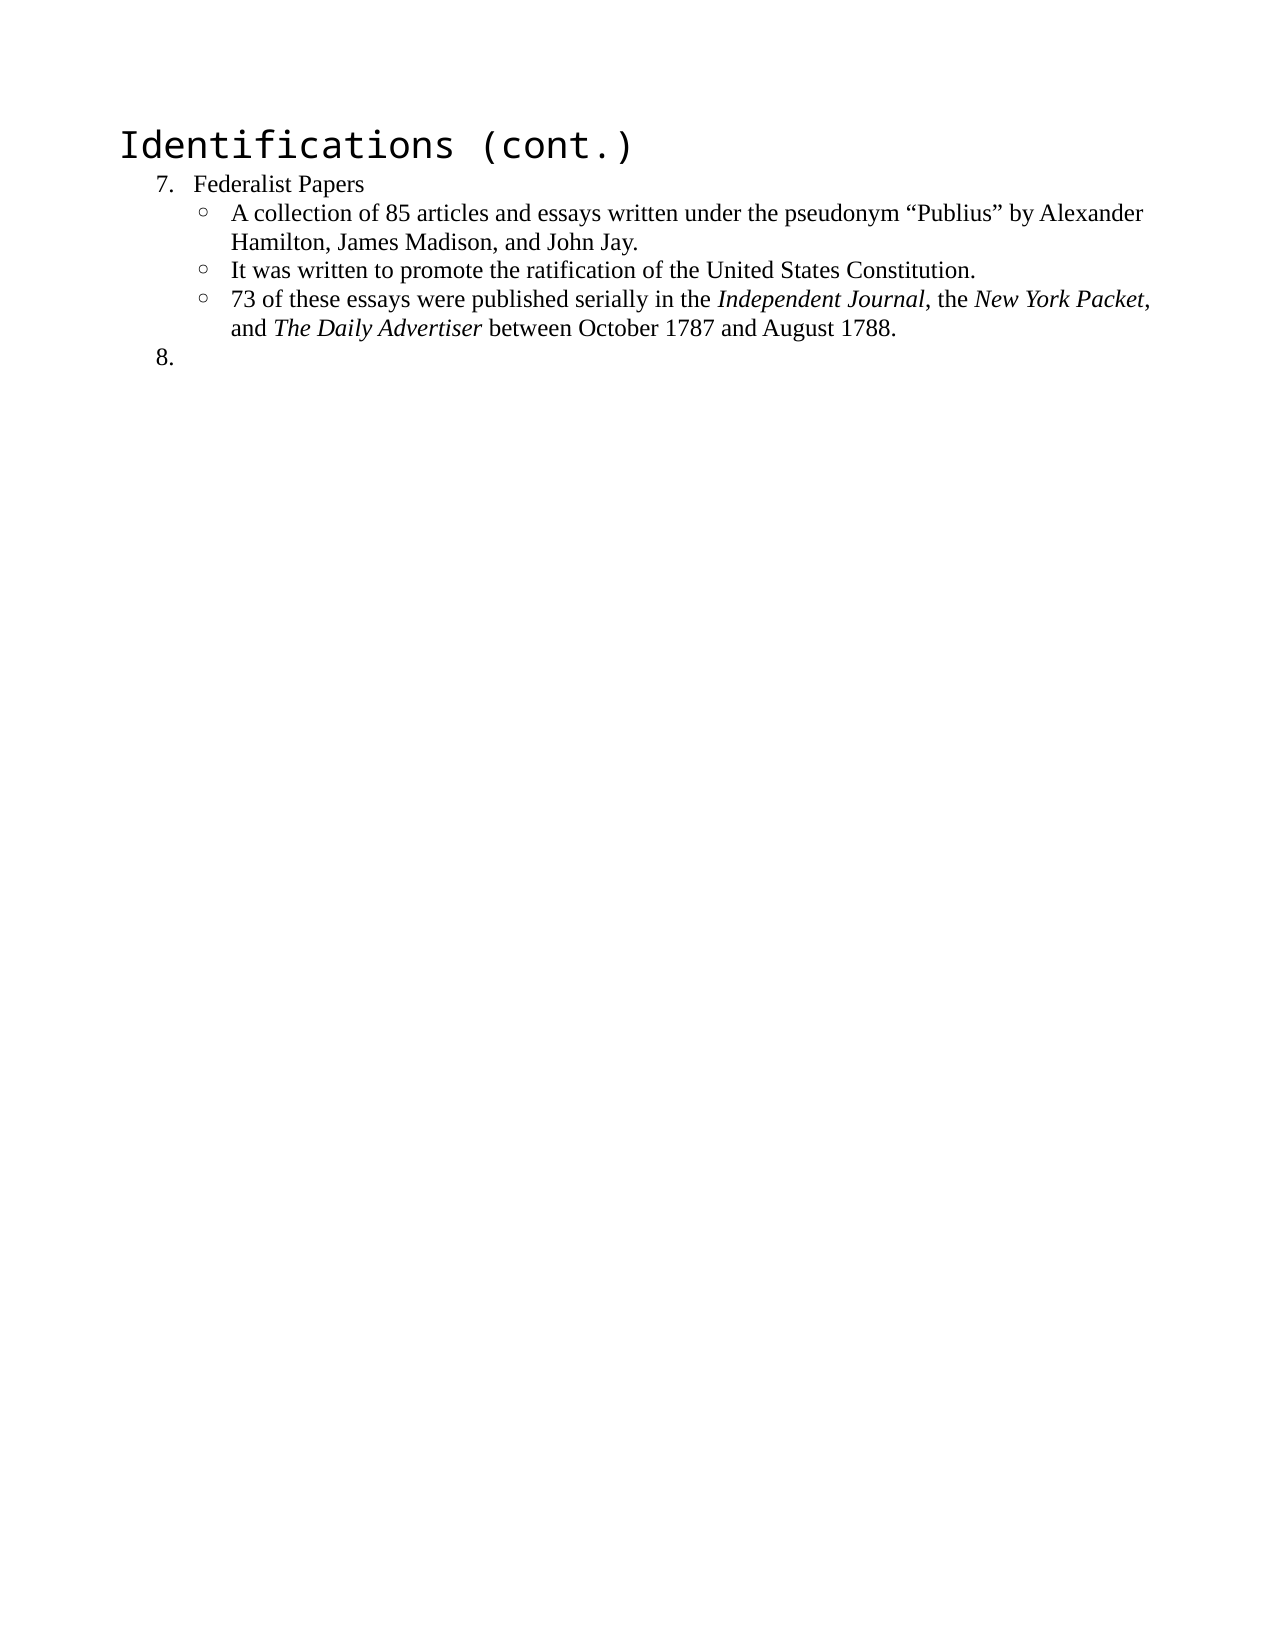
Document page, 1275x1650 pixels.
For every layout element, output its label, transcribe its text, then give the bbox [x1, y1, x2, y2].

list It was written to promote the ratification of the United States Constitution. [193, 255, 1157, 284]
list 73 of these essays were published serially in the Independent Journal, the New York Packet, and The Daily Advertiser between October 1787 and August 1788. [193, 284, 1157, 342]
list Federalist Papers [156, 169, 1157, 198]
list A collection of 85 articles and essays written under the pseudonym “Publius” by Alexander Hamilton, James Madison, and John Jay. [193, 198, 1157, 255]
